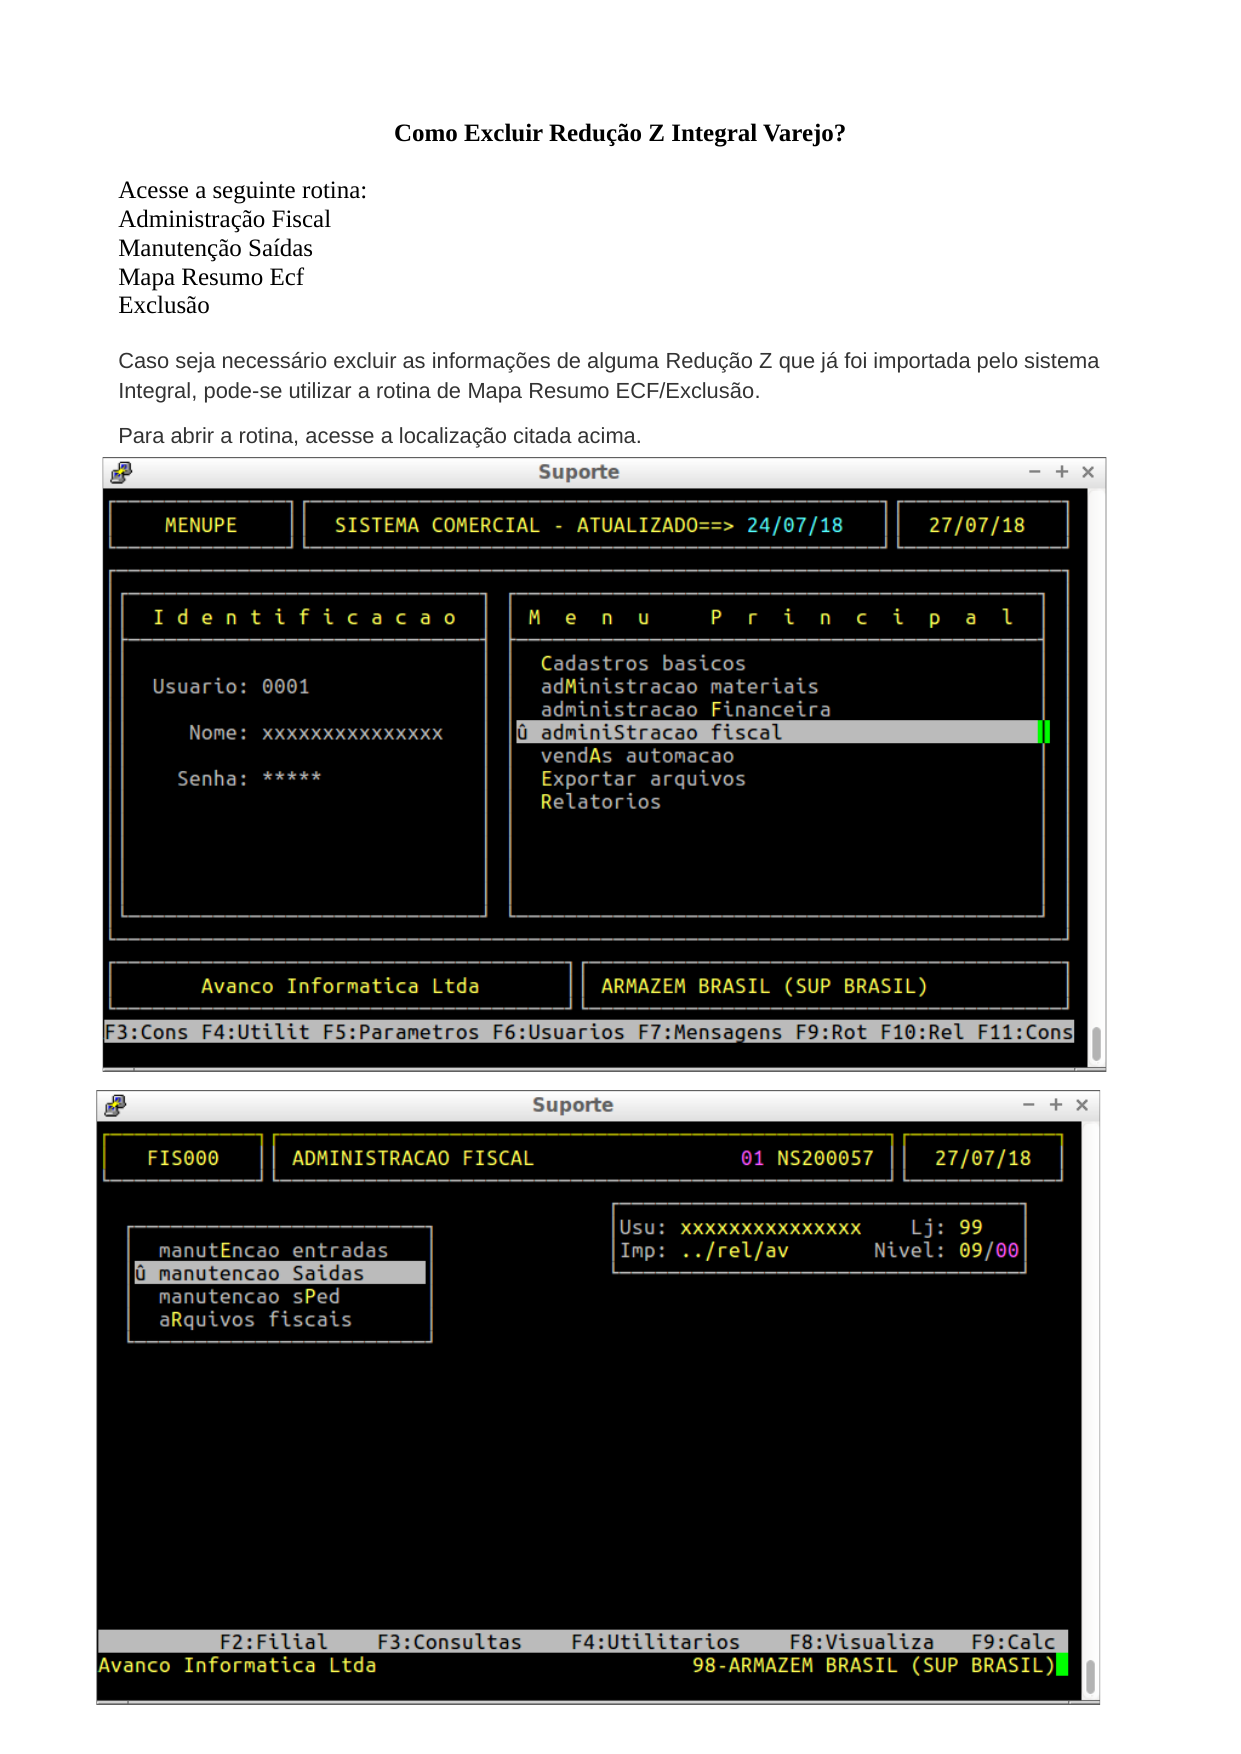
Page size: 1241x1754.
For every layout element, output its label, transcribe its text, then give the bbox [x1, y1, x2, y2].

text Acesse a seguinte rotina: [118, 176, 1122, 204]
text Exclusão [118, 291, 1122, 319]
text Manutenção Saídas [118, 233, 1122, 262]
text Para abrir a rotina, acesse a localização citada acima. [118, 423, 1122, 448]
text Mapa Resumo Ecf [118, 262, 1122, 291]
text Caso seja necessário excluir as informações de alguma Redução Z que já foi importada pelo sistema Integral, pode-se utilizar a rotina de Mapa Resumo ECF/Exclusão. [118, 348, 1122, 403]
picture [96, 1090, 1101, 1705]
picture [102, 457, 1107, 1072]
text Administração Fiscal [118, 204, 1122, 233]
text Como Excluir Redução Z Integral Varejo? [118, 118, 1122, 147]
